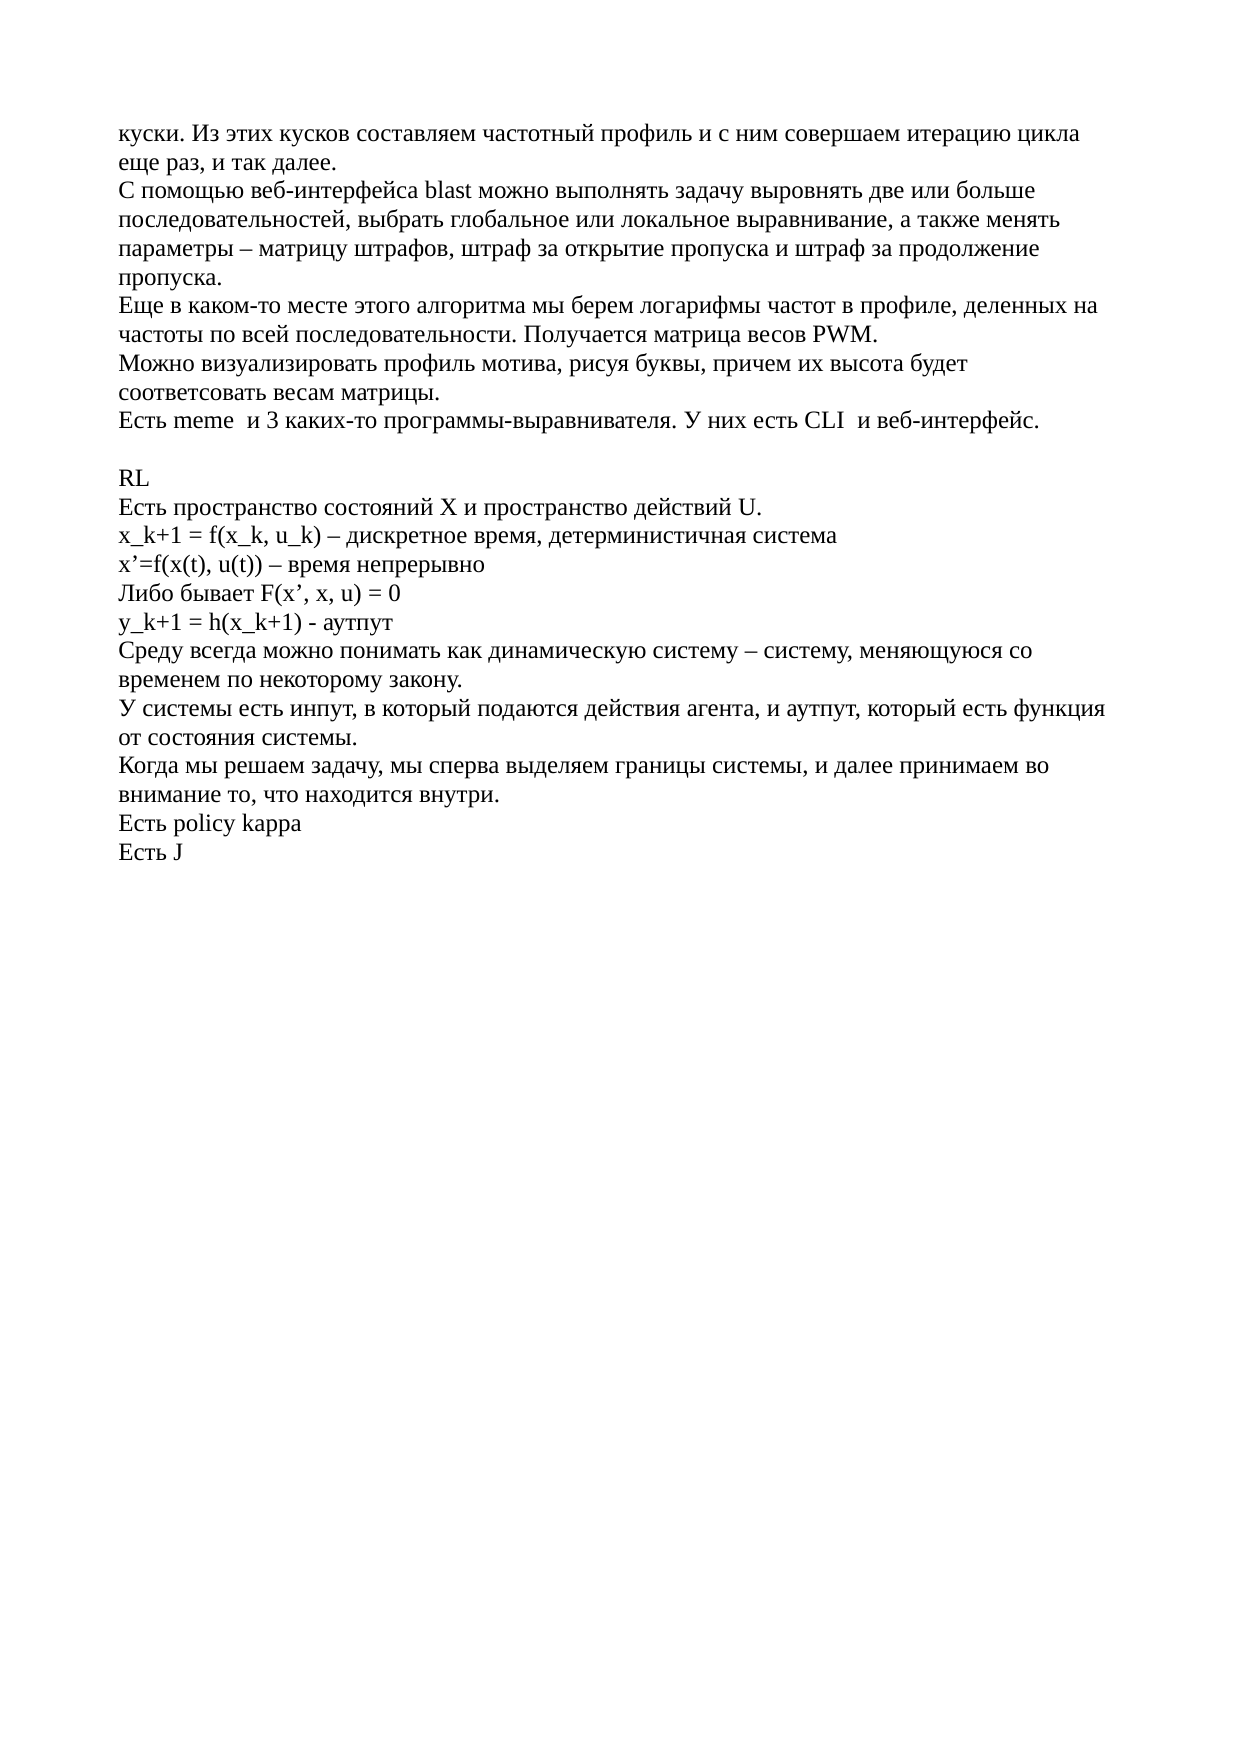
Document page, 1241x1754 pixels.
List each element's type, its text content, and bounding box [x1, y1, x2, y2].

text Когда мы решаем задачу, мы сперва выделяем границы системы, и далее принимаем во внимание то, что находится внутри. [118, 751, 1122, 808]
text куски. Из этих кусков составляем частотный профиль и с ним совершаем итерацию цикла еще раз, и так далее. [118, 118, 1122, 176]
text x’=f(x(t), u(t)) – время непрерывно [118, 549, 1122, 578]
text Есть J [118, 837, 1122, 866]
text Можно визуализировать профиль мотива, рисуя буквы, причем их высота будет соответсовать весам матрицы. [118, 348, 1122, 406]
text У системы есть инпут, в который подаются действия агента, и аутпут, который есть функция от состояния системы. [118, 693, 1122, 751]
text Есть пространство состояний Х и пространство действий U. [118, 492, 1122, 521]
text Есть policy kappa [118, 808, 1122, 837]
text RL [118, 463, 1122, 492]
text Среду всегда можно понимать как динамическую систему – систему, меняющуюся со временем по некоторому закону. [118, 636, 1122, 693]
text Либо бывает F(x’, x, u) = 0 [118, 578, 1122, 607]
text x_k+1 = f(x_k, u_k) – дискретное время, детерминистичная система [118, 521, 1122, 549]
text Еще в каком-то месте этого алгоритма мы берем логарифмы частот в профиле, деленных на частоты по всей последовательности. Получается матрица весов PWM. [118, 291, 1122, 348]
text Есть meme и 3 каких-то программы-выравнивателя. У них есть CLI и веб-интерфейс. [118, 406, 1122, 434]
text y_k+1 = h(x_k+1) - аутпут [118, 607, 1122, 636]
text С помощью веб-интерфейса blast можно выполнять задачу выровнять две или больше последовательностей, выбрать глобальное или локальное выравнивание, а также менять параметры – матрицу штрафов, штраф за открытие пропуска и штраф за продолжение пропуска. [118, 176, 1122, 291]
